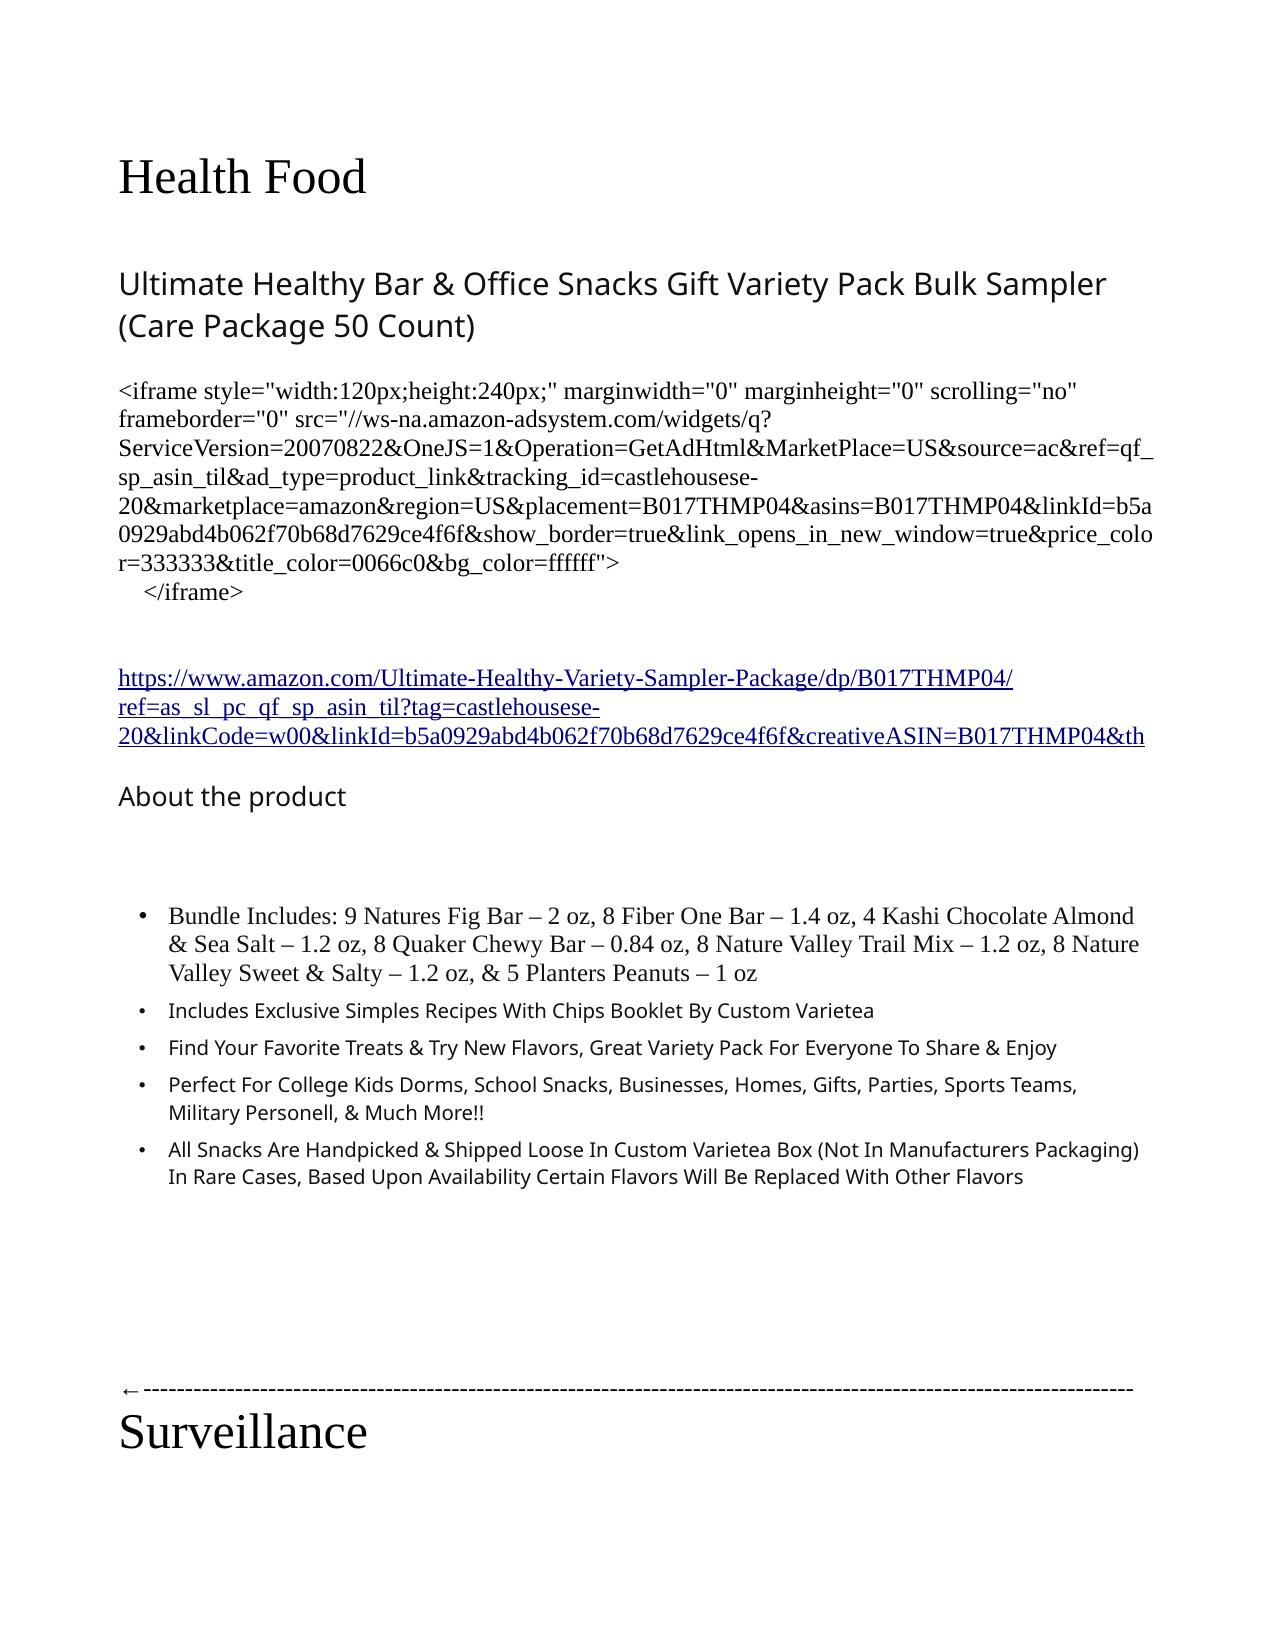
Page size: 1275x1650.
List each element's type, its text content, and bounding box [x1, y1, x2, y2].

text <iframe style="width:120px;height:240px;" marginwidth="0" marginheight="0" scrolling="no" frameborder="0" src="//ws-na.amazon-adsystem.com/widgets/q?ServiceVersion=20070822&OneJS=1&Operation=GetAdHtml&MarketPlace=US&source=ac&ref=qf_sp_asin_til&ad_type=product_link&tracking_id=castlehousese-20&marketplace=amazon&region=US&placement=B017THMP04&asins=B017THMP04&linkId=b5a0929abd4b062f70b68d7629ce4f6f&show_border=true&link_opens_in_new_window=true&price_color=333333&title_color=0066c0&bg_color=ffffff"> [118, 376, 1157, 577]
text Health Food [118, 147, 1157, 204]
list Includes Exclusive Simples Recipes With Chips Booklet By Custom Varietea [140, 996, 1141, 1024]
text Surveillance [118, 1401, 1157, 1459]
text Ultimate Healthy Bar & Office Snacks Gift Variety Pack Bulk Sampler (Care Package 50 Count) [118, 262, 1157, 347]
text https://www.amazon.com/Ultimate-Healthy-Variety-Sampler-Package/dp/B017THMP04/ref=as_sl_pc_qf_sp_asin_til?tag=castlehousese-20&linkCode=w00&linkId=b5a0929abd4b062f70b68d7629ce4f6f&creativeASIN=B017THMP04&th [118, 663, 1157, 749]
list Find Your Favorite Treats & Try New Flavors, Great Variety Pack For Everyone To Share & Enjoy [140, 1033, 1141, 1061]
list Bundle Includes: 9 Natures Fig Bar – 2 oz, 8 Fiber One Bar – 1.4 oz, 4 Kashi Chocolate Almond & Sea Salt – 1.2 oz, 8 Quaker Chewy Bar – 0.84 oz, 8 Nature Valley Trail Mix – 1.2 oz, 8 Nature Valley Sweet & Salty – 1.2 oz, & 5 Planters Peanuts – 1 oz [140, 901, 1141, 987]
list Perfect For College Kids Dorms, School Snacks, Businesses, Homes, Gifts, Parties, Sports Teams, Military Personell, & Much More!! [140, 1071, 1141, 1126]
text About the product [118, 778, 1157, 814]
list All Snacks Are Handpicked & Shipped Loose In Custom Varietea Box (Not In Manufacturers Packaging) In Rare Cases, Based Upon Availability Certain Flavors Will Be Replaced With Other Flavors [140, 1135, 1141, 1191]
text </iframe> [118, 577, 1157, 606]
text ←----------------------------------------------------------------------------------------------------------------------- [118, 1373, 1157, 1401]
